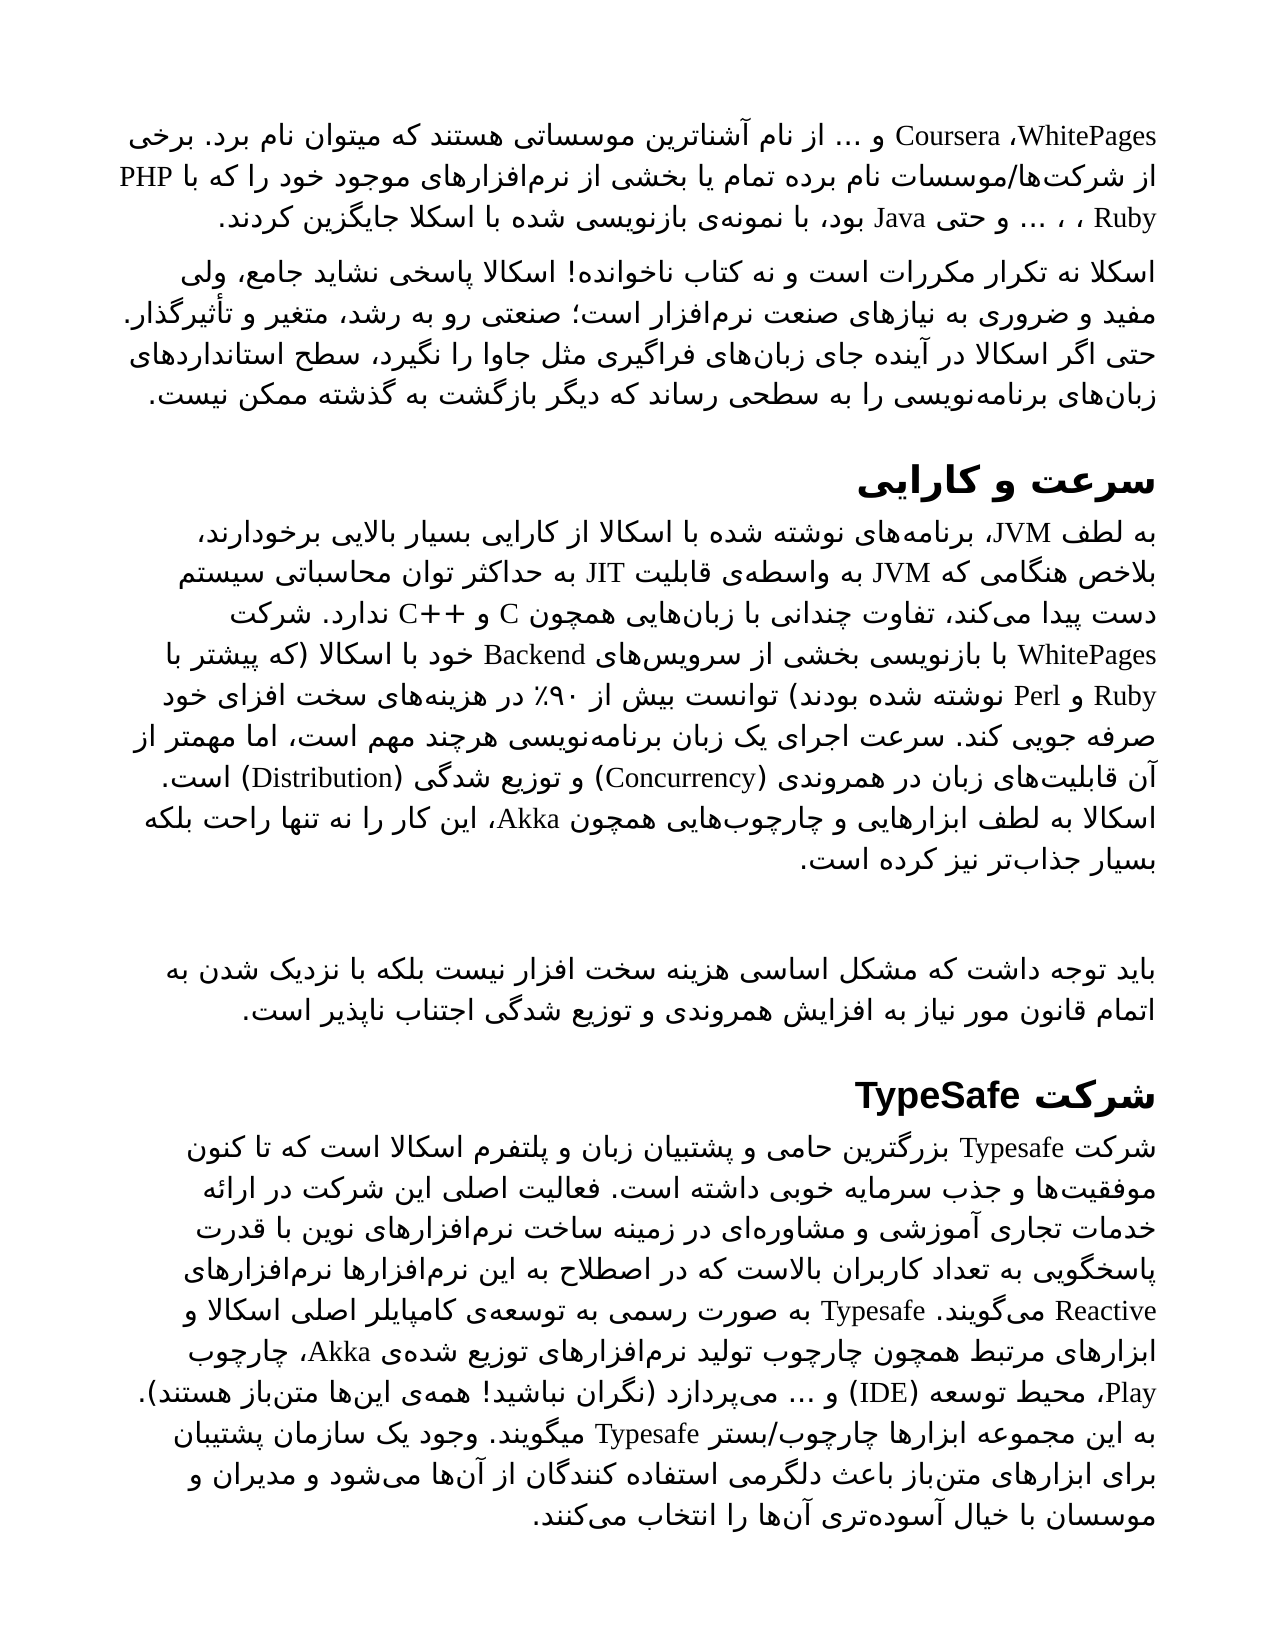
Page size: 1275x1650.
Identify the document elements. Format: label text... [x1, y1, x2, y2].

subtitle شرکت TypeSafe [118, 1073, 1157, 1118]
subtitle سرعت و کارایی [118, 458, 1157, 502]
text به لطف JVM، برنامه‌های نوشته شده با اسکالا از کارایی بسیار بالایی برخودارند، بلاخص هنگامی که JVM به واسطه‌ی قابلیت JIT به حداکثر توان محاسباتی سیستم دست پیدا می‌کند، تفاوت چندانی با زبان‌هایی همچون C و ++C ندارد. شرکت WhitePages با بازنویسی بخشی از سرویس‌های Backend خود با اسکالا (که پیشتر با Ruby و Perl نوشته شده بودند) توانست بیش از ۹۰٪ در هزینه‌های سخت افزای خود صرفه جویی کند. سرعت اجرای یک زبان برنامه‌نویسی هرچند مهم است، اما مهمتر از آن قابلیت‌های زبان در همروندی (Concurrency) و توزیع شدگی (Distribution) است. اسکالا به لطف ابزار‌هایی و چارچوب‌هایی همچون Akka، این کار را نه تنها راحت بلکه بسیار جذاب‌تر نیز کرده است. [118, 515, 1157, 876]
text باید توجه داشت که مشکل اساسی هزینه سخت افزار نیست بلکه با نزدیک شدن به اتمام قانون مور نیاز به افزایش همروندی و توزیع شدگی اجتناب ناپذیر است. [118, 952, 1157, 1027]
text اسکلا نه تکرار مکررات است و نه کتاب ناخوانده! اسکالا پاسخی نشاید جامع، ولی مفید و ضروری به نیاز‌های صنعت نرم‌افزار است؛ صنعتی رو به رشد، متغیر و تأثیرگذار. حتی اگر اسکالا در آینده جای زبان‌های فراگیری مثل جاوا را نگیرد، سطح استانداردهای زبان‌های برنامه‌نویسی را به سطحی رساند که دیگر بازگشت به گذشته ممکن نیست. [118, 256, 1157, 412]
text شرکت Typesafe بزرگترین حامی و پشتبیان زبان و پلتفرم اسکالا است که تا کنون موفقیت‌ها و جذب سرمایه خوبی داشته است. فعالیت اصلی این شرکت در ارائه خدمات تجاری آموزشی و مشاوره‌ای در زمینه ساخت نرم‌افزارهای نوین با قدرت پاسخگویی به تعداد کاربران بالاست که در اصطلاح به این نرم‌افزارها نرم‌افزارهای Reactive می‌گویند. Typesafe به صورت رسمی به توسعه‌ی کامپایلر اصلی اسکالا و ابزار‌های مرتبط همچون چارچوب تولید نرم‌افزا‌رهای توزیع شده‌ی Akka، چارچوب Play، محیط توسعه (IDE) و ... می‌پردازد (نگران نباشید! همه‌ی این‌ها متن‌باز‌ هستند). به این مجموعه ابزارها چارچوب/بستر Typesafe میگویند. وجود یک سازمان پشتیبان برای ابزار‌های متن‌باز باعث دلگرمی استفاده کنندگان از آن‌ها می‌شود و مدیران و موسسان با خیال آسوده‌تری آن‌ها را انتخاب می‌کنند. [118, 1130, 1157, 1532]
text طی سال‌های اخیر توجه شرکت‌ها و موسسات بیشتری به سمت اسکالا جذب شده است. بلوغ اسکالا باعث شده تا نه تنها شرکت‌های پیشرو در صنعت IT (همچون Twitter ، LinkedIn و ...) بلکه شرکت‌های ریز و درشت بسیاری که تنها مصرف کنندگان محصولات فناوری هستند نیز از به استفاده از این زبان و بستر منحصر به فرد آن رو بیاورند. ابزارهای Build و Test ، کتابخانه و چارچوب‌های منحصر به فردی همچون Scalaz ، Play ، Akka و ... در کنار دسترسی به طیف گسترده‌ی کتابخانه‌های جاوا، اسکالا را به یکی از گزینه‌ها برای تولیدات انواع محصولات نرم‌افزاری تبدیل کرده. هم اینک اسکالا در بسیاری از شرکت‌ها/موسسات در طور گسترده‌ای استفاده می‌شود؛ WalMart (شعبه‌ی کانادایی)، خبرگذاری Guardian، سایت خبری سرگرمی HuffingPost، سایت Coursera ،WhitePages و ... از نام آشناترین موسساتی هستند که میتوان نام‌ برد. برخی از شرکت‌ها/موسسات نام برده تمام یا بخشی از نرم‌افزار‌های موجود خود را که با PHP ، Ruby ، ... و حتی Java بود، با نمونه‌ی بازنویسی شده‌ با اسکلا جایگزین کردند. [118, 118, 1157, 234]
